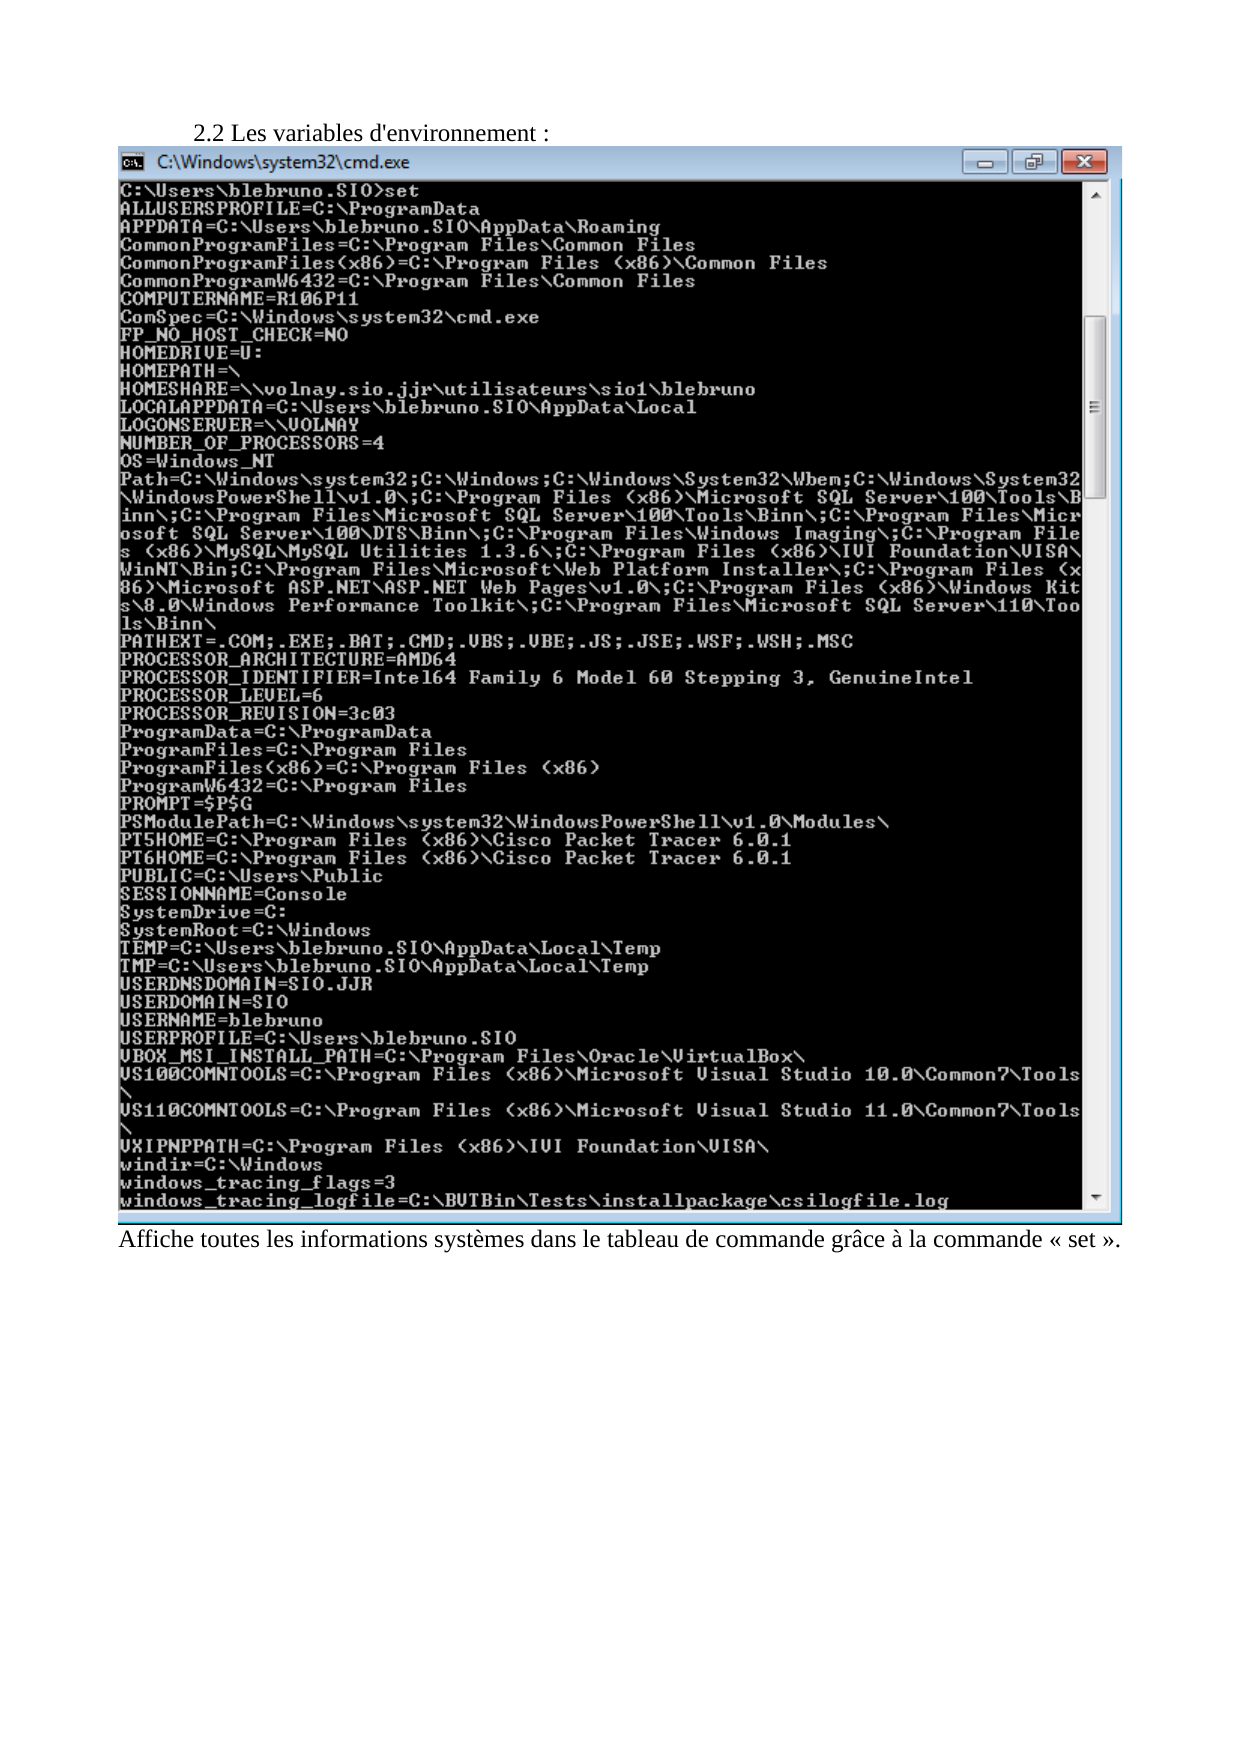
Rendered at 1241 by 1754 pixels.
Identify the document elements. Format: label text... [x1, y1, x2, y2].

text Affiche toutes les informations systèmes dans le tableau de commande grâce à la commande « set ». [118, 1225, 1122, 1253]
list Les variables d'environnement : [193, 118, 1122, 146]
picture [118, 146, 1123, 1225]
